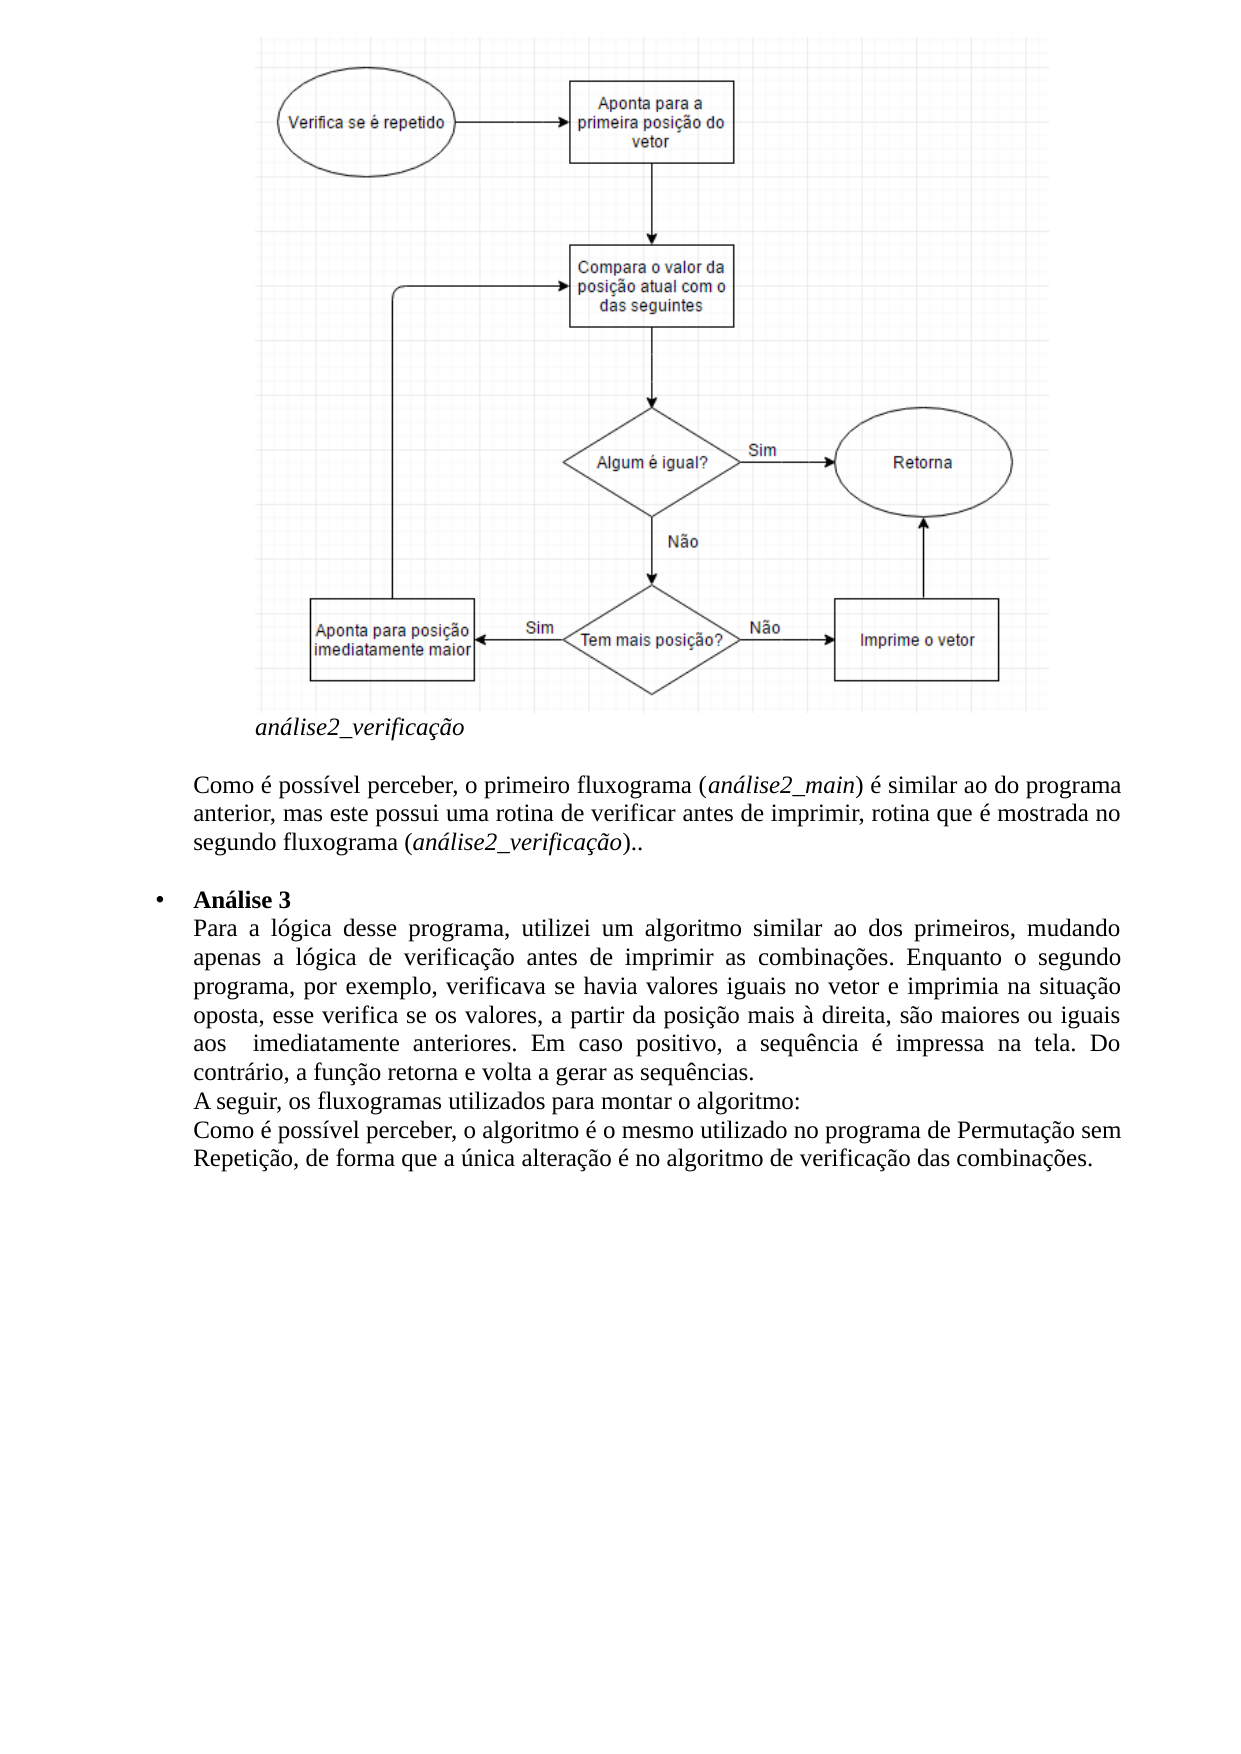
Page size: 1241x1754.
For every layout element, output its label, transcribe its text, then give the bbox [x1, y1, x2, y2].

list A seguir, os fluxogramas utilizados para montar o algoritmo: [156, 1086, 1122, 1115]
list Como é possível perceber, o primeiro fluxograma (análise2_main) é similar ao do programa anterior, mas este possui uma rotina de verificar antes de imprimir, rotina que é mostrada no segundo fluxograma (análise2_verificação).. [156, 770, 1122, 856]
list Análise 3 [156, 885, 1122, 913]
list Como é possível perceber, o algoritmo é o mesmo utilizado no programa de Permutação sem Repetição, de forma que a única alteração é no algoritmo de verificação das combinações. [156, 1115, 1122, 1172]
picture [255, 37, 1050, 713]
list Para a lógica desse programa, utilizei um algoritmo similar ao dos primeiros, mudando apenas a lógica de verificação antes de imprimir as combinações. Enquanto o segundo programa, por exemplo, verificava se havia valores iguais no vetor e imprimia na situação oposta, esse verifica se os valores, a partir da posição mais à direita, são maiores ou iguais aos imediatamente anteriores. Em caso positivo, a sequência é impressa na tela. Do contrário, a função retorna e volta a gerar as sequências. [156, 913, 1122, 1086]
list análise2_verificação [255, 713, 1049, 741]
